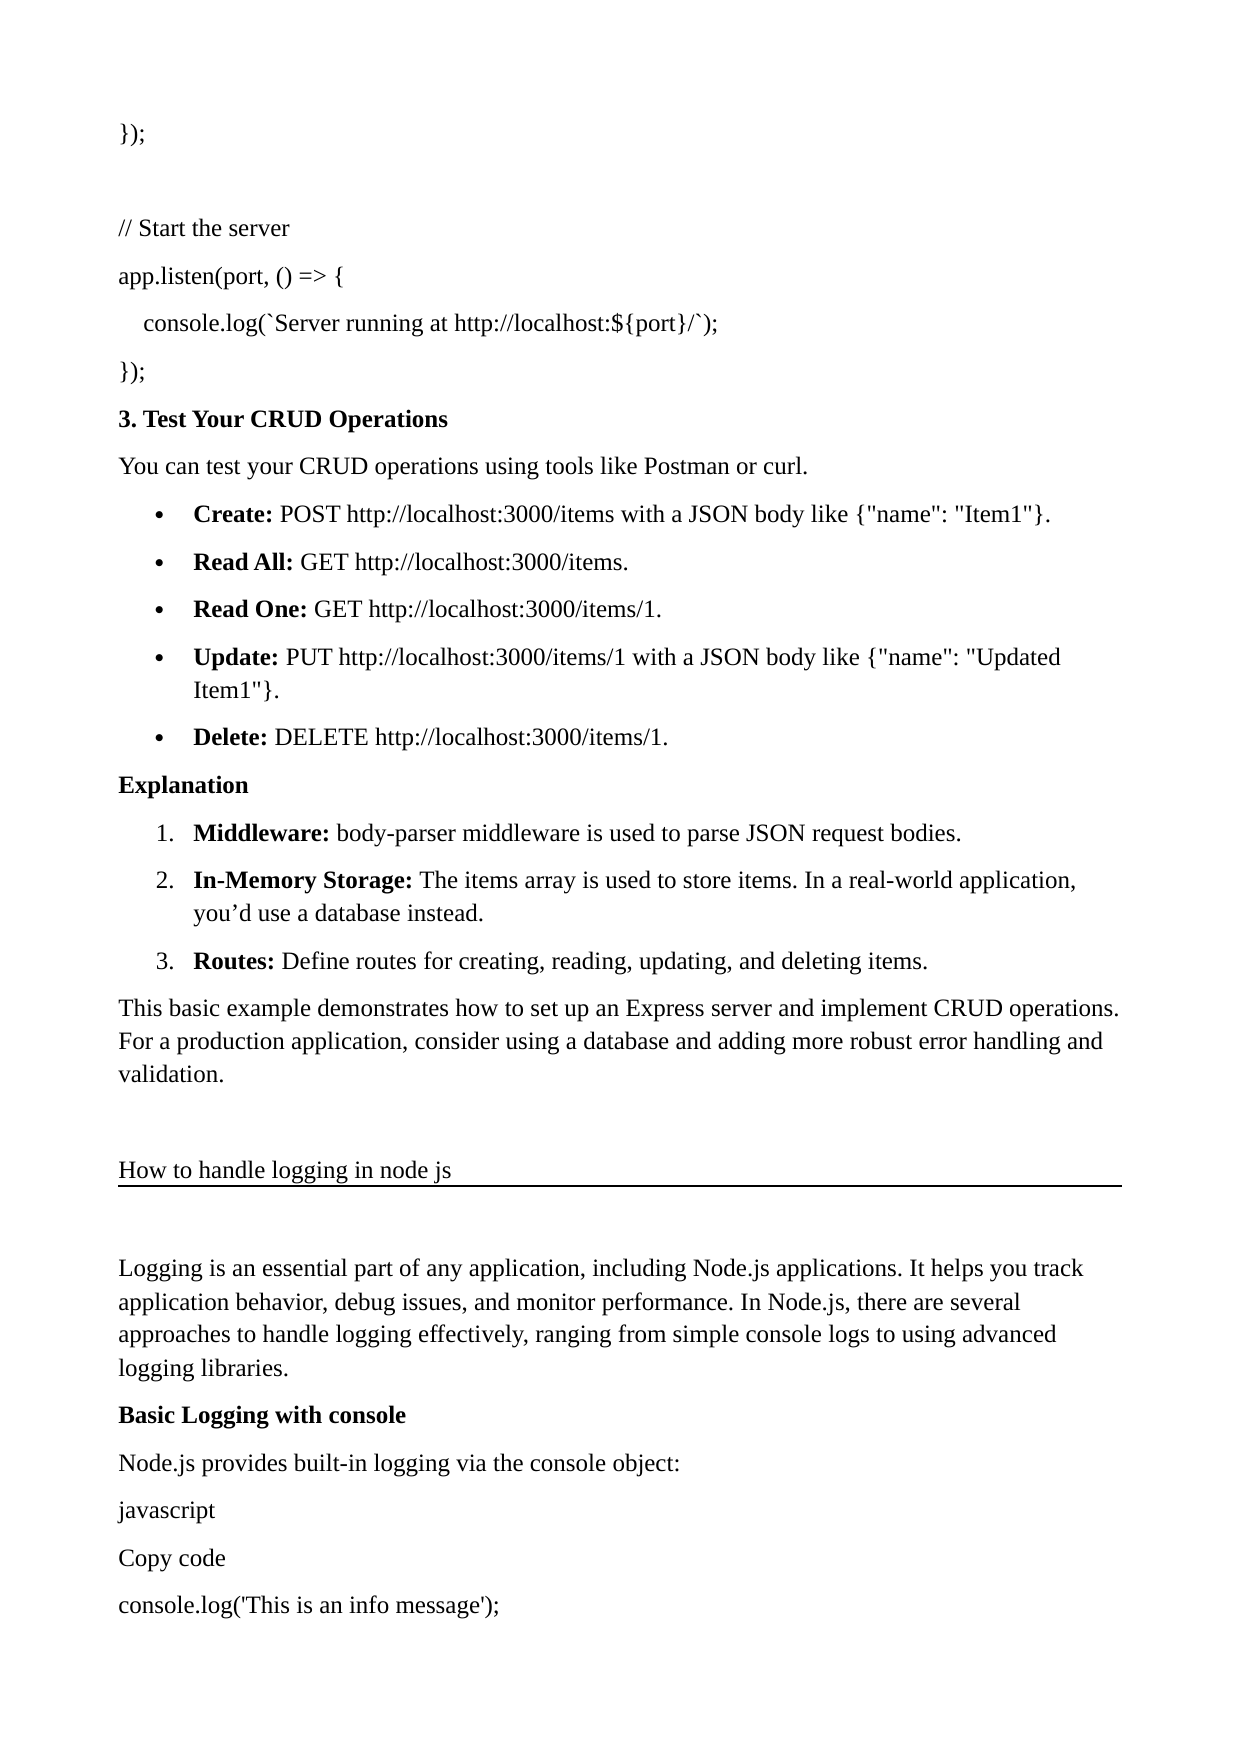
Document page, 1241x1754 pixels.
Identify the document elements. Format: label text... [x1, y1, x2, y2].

text }); [118, 356, 1122, 385]
text How to handle logging in node js [118, 1155, 1122, 1185]
text Node.js provides built-in logging via the console object: [118, 1448, 1122, 1477]
text console.log(`Server running at http://localhost:${port}/`); [118, 308, 1122, 337]
list Create: POST http://localhost:3000/items with a JSON body like {"name": "Item1"}. [156, 499, 1122, 528]
text }); [118, 118, 1122, 147]
text 3. Test Your CRUD Operations [118, 404, 1122, 432]
list Update: PUT http://localhost:3000/items/1 with a JSON body like {"name": "Updated Item1"}. [156, 642, 1122, 703]
list Middleware: body-parser middleware is used to parse JSON request bodies. [156, 818, 1122, 846]
text // Start the server [118, 213, 1122, 242]
text Explanation [118, 770, 1122, 799]
list Read One: GET http://localhost:3000/items/1. [156, 594, 1122, 623]
list Read All: GET http://localhost:3000/items. [156, 547, 1122, 575]
text Copy code [118, 1543, 1122, 1572]
text app.listen(port, () => { [118, 261, 1122, 290]
text javascript [118, 1495, 1122, 1524]
list In-Memory Storage: The items array is used to store items. In a real-world application, you’d use a database instead. [156, 865, 1122, 927]
list Routes: Define routes for creating, reading, updating, and deleting items. [156, 946, 1122, 974]
text Logging is an essential part of any application, including Node.js applications. It helps you track application behavior, debug issues, and monitor performance. In Node.js, there are several approaches to handle logging effectively, ranging from simple console logs to using advanced logging libraries. [118, 1253, 1122, 1381]
text This basic example demonstrates how to set up an Express server and implement CRUD operations. For a production application, consider using a database and adding more robust error handling and validation. [118, 993, 1122, 1088]
list Delete: DELETE http://localhost:3000/items/1. [156, 722, 1122, 751]
text Basic Logging with console [118, 1400, 1122, 1429]
text console.log('This is an info message'); [118, 1591, 1122, 1619]
text You can test your CRUD operations using tools like Postman or curl. [118, 451, 1122, 480]
